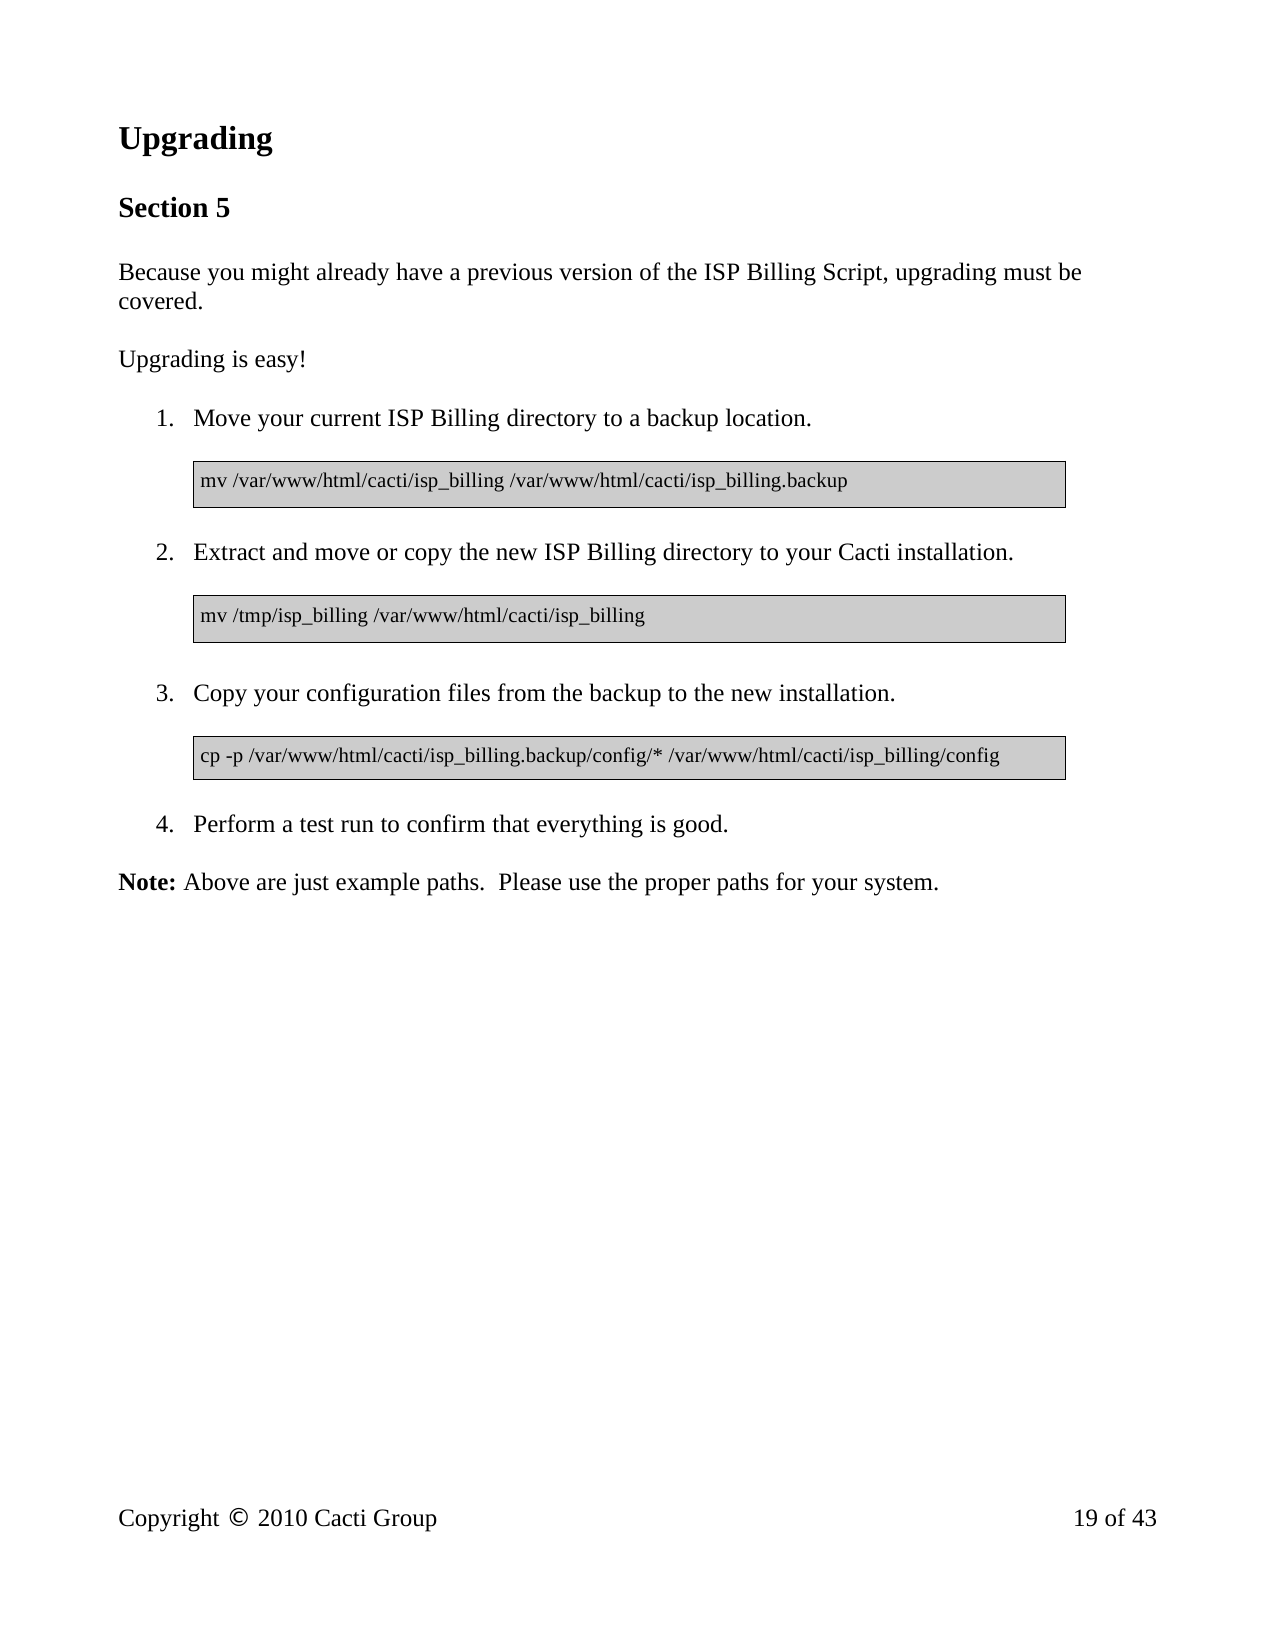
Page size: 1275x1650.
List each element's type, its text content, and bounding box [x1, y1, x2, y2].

list Extract and move or copy the new ISP Billing directory to your Cacti installation. [156, 537, 1157, 595]
text Because you might already have a previous version of the ISP Billing Script, upgrading must be covered. [118, 257, 1157, 315]
list mv /tmp/isp_billing /var/www/html/cacti/isp_billing [200, 602, 1059, 626]
list mv /var/www/html/cacti/isp_billing /var/www/html/cacti/isp_billing.backup [200, 468, 1059, 492]
list Copy your configuration files from the backup to the new installation. [156, 678, 1157, 809]
list cp -p /var/www/html/cacti/isp_billing.backup/config/* /var/www/html/cacti/isp_billing/config [200, 743, 1059, 767]
list Perform a test run to confirm that everything is good. [156, 809, 1157, 867]
text Section 5 [118, 190, 1157, 224]
text Upgrading is easy! [118, 344, 1157, 373]
list Move your current ISP Billing directory to a backup location. [156, 402, 1157, 537]
text Upgrading [118, 118, 1157, 157]
text Note: Above are just example paths. Please use the proper paths for your system. [118, 867, 1157, 896]
